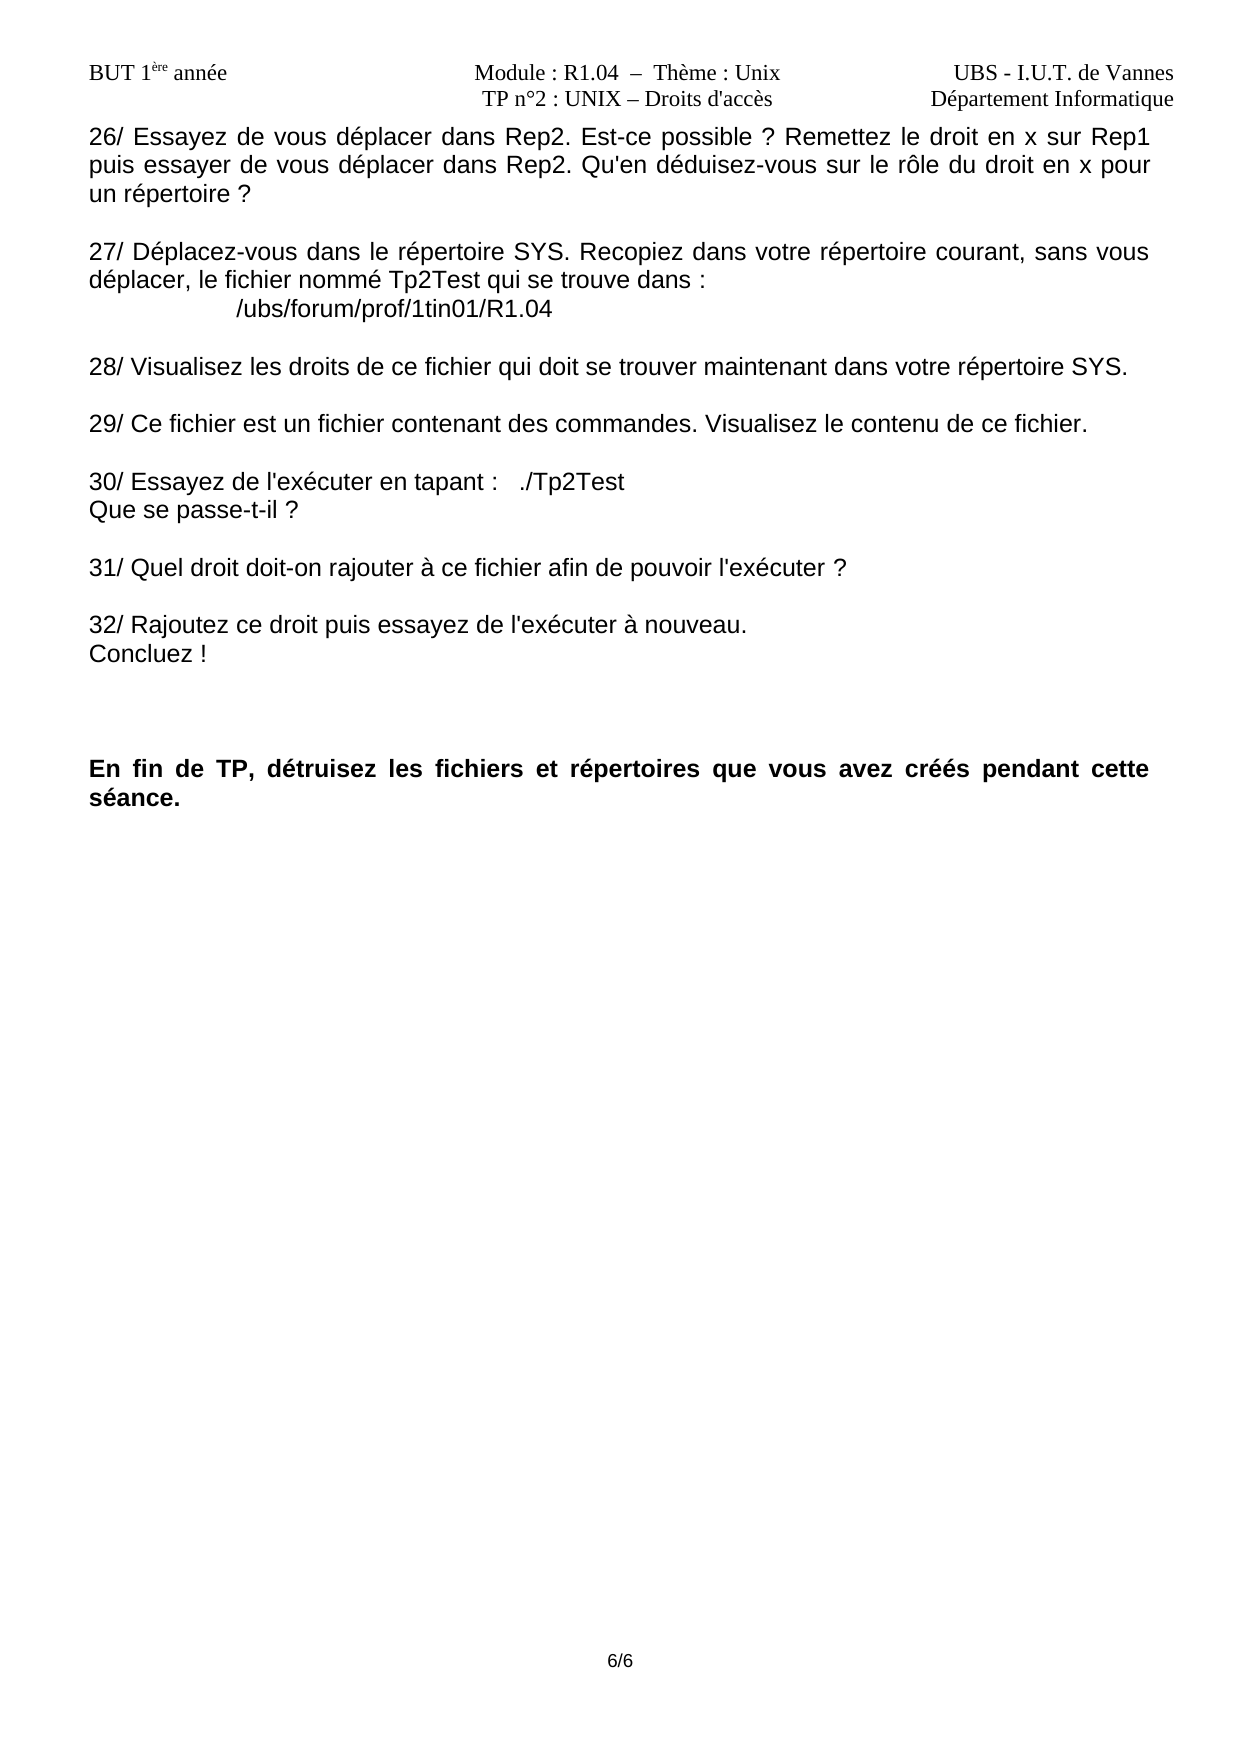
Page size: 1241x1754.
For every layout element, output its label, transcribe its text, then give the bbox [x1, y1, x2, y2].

text Concluez ! [89, 639, 1151, 668]
text 31/ Quel droit doit-on rajouter à ce fichier afin de pouvoir l'exécuter ? [89, 553, 1151, 581]
text En fin de TP, détruisez les fichiers et répertoires que vous avez créés pendant cette séance. [89, 754, 1151, 811]
text 26/ Essayez de vous déplacer dans Rep2. Est-ce possible ? Remettez le droit en x sur Rep1 puis essayer de vous déplacer dans Rep2. Qu'en déduisez-vous sur le rôle du droit en x pour un répertoire ? [89, 121, 1151, 208]
text 30/ Essayez de l'exécuter en tapant : ./Tp2Test [89, 466, 1151, 495]
text 27/ Déplacez-vous dans le répertoire SYS. Recopiez dans votre répertoire courant, sans vous déplacer, le fichier nommé Tp2Test qui se trouve dans : [89, 236, 1151, 294]
text 32/ Rajoutez ce droit puis essayez de l'exécuter à nouveau. [89, 610, 1151, 639]
text 29/ Ce fichier est un fichier contenant des commandes. Visualisez le contenu de ce fichier. [89, 409, 1151, 438]
text 28/ Visualisez les droits de ce fichier qui doit se trouver maintenant dans votre répertoire SYS. [89, 351, 1151, 380]
text /ubs/forum/prof/1tin01/R1.04 [89, 294, 1151, 323]
text Que se passe-t-il ? [89, 495, 1151, 524]
